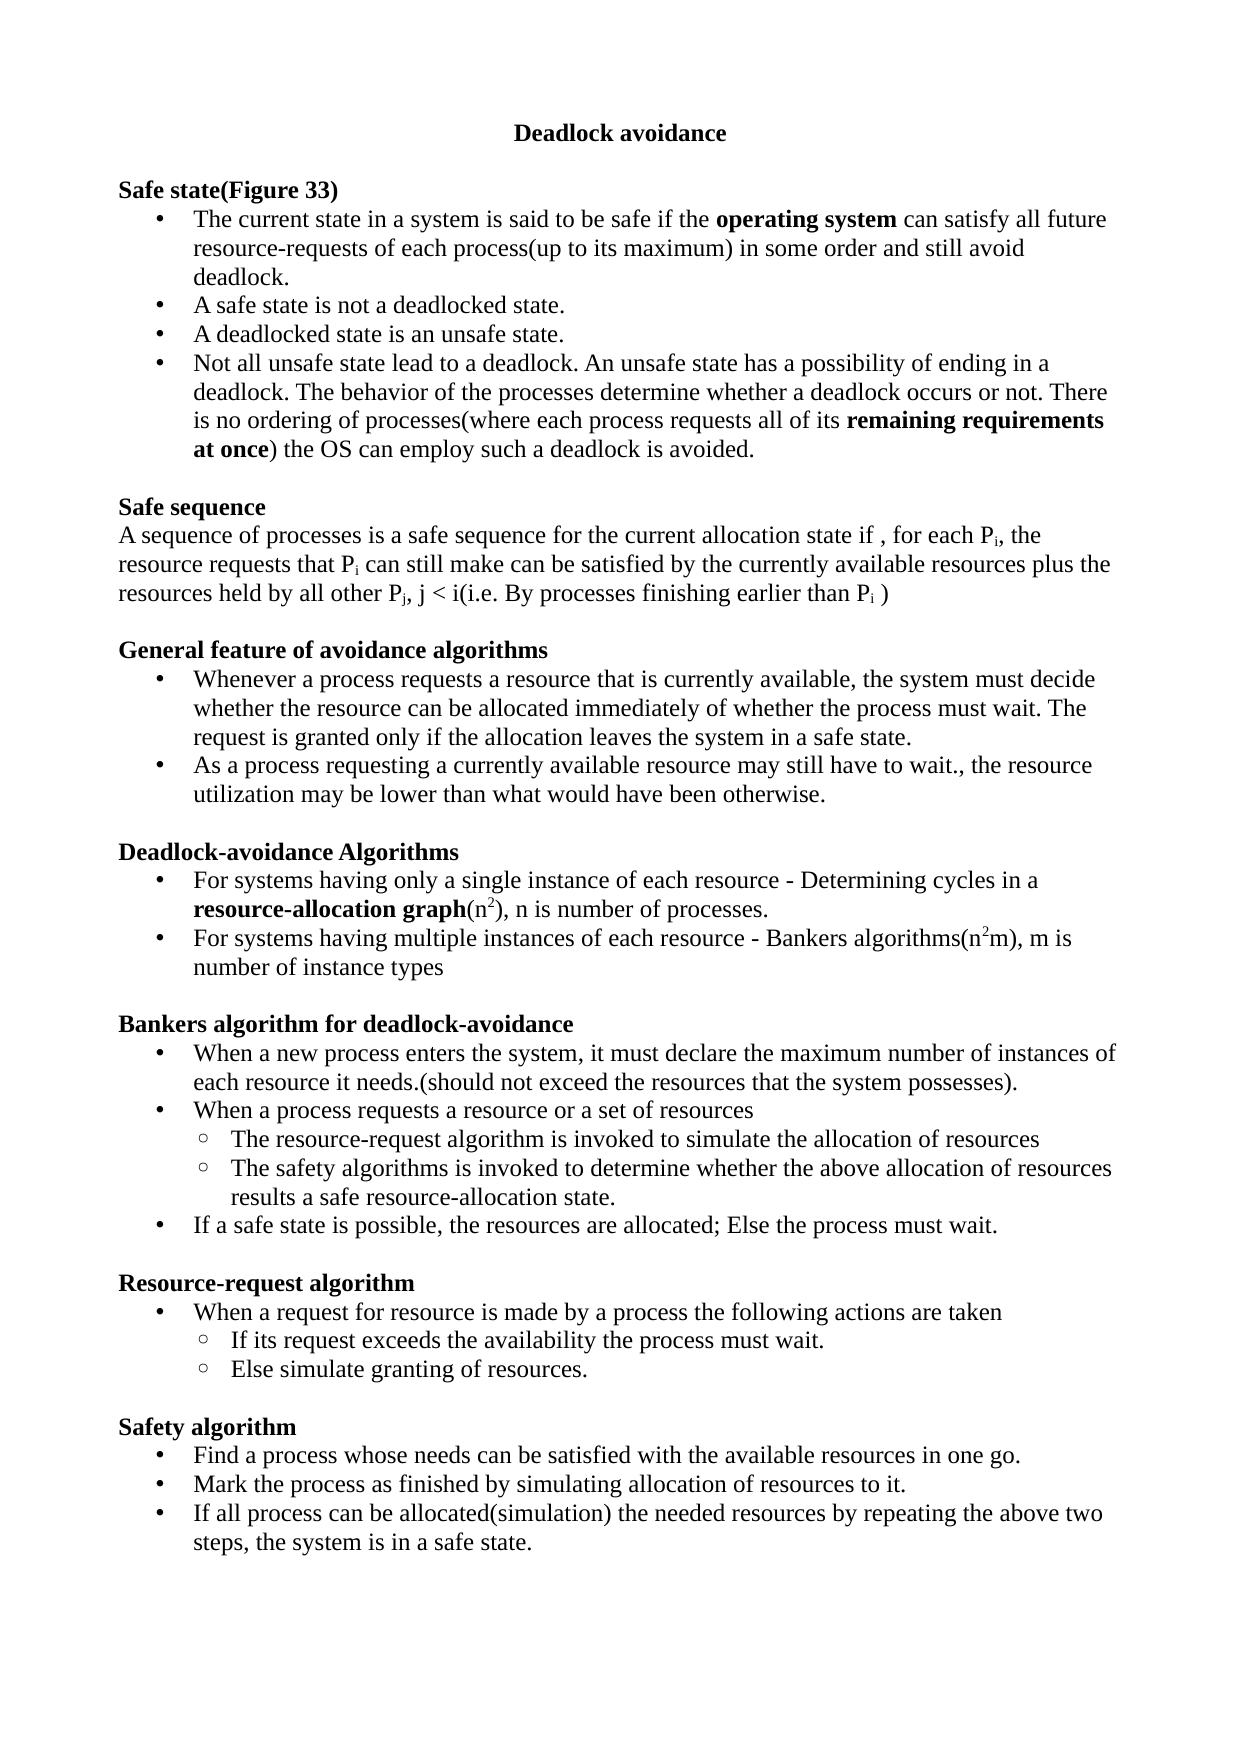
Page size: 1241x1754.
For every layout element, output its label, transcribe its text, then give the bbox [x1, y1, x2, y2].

text Safe state(Figure 33) [118, 176, 1122, 204]
text Safety algorithm [118, 1412, 1122, 1441]
list For systems having multiple instances of each resource - Bankers algorithms(n2m), m is number of instance types [156, 923, 1122, 981]
list When a new process enters the system, it must declare the maximum number of instances of each resource it needs.(should not exceed the resources that the system possesses). [156, 1038, 1122, 1096]
list A safe state is not a deadlocked state. [156, 291, 1122, 319]
list For systems having only a single instance of each resource - Determining cycles in a resource-allocation graph(n2), n is number of processes. [156, 866, 1122, 923]
list If its request exceeds the availability the process must wait. [193, 1326, 1122, 1354]
list When a process requests a resource or a set of resources [156, 1096, 1122, 1124]
list Find a process whose needs can be satisfied with the available resources in one go. [156, 1441, 1122, 1469]
list Not all unsafe state lead to a deadlock. An unsafe state has a possibility of ending in a deadlock. The behavior of the processes determine whether a deadlock occurs or not. There is no ordering of processes(where each process requests all of its remaining requirements at once) the OS can employ such a deadlock is avoided. [156, 348, 1122, 463]
list The resource-request algorithm is invoked to simulate the allocation of resources [193, 1124, 1122, 1153]
list The current state in a system is said to be safe if the operating system can satisfy all future resource-requests of each process(up to its maximum) in some order and still avoid deadlock. [156, 204, 1122, 291]
list When a request for resource is made by a process the following actions are taken [156, 1297, 1122, 1326]
list If all process can be allocated(simulation) the needed resources by repeating the above two steps, the system is in a safe state. [156, 1498, 1122, 1556]
list If a safe state is possible, the resources are allocated; Else the process must wait. [156, 1211, 1122, 1239]
list A deadlocked state is an unsafe state. [156, 319, 1122, 348]
list Else simulate granting of resources. [193, 1354, 1122, 1383]
text General feature of avoidance algorithms [118, 636, 1122, 664]
text Resource-request algorithm [118, 1268, 1122, 1297]
text Deadlock avoidance [118, 118, 1122, 147]
text Deadlock-avoidance Algorithms [118, 837, 1122, 866]
list Whenever a process requests a resource that is currently available, the system must decide whether the resource can be allocated immediately of whether the process must wait. The request is granted only if the allocation leaves the system in a safe state. [156, 664, 1122, 751]
text Bankers algorithm for deadlock-avoidance [118, 1009, 1122, 1038]
list The safety algorithms is invoked to determine whether the above allocation of resources results a safe resource-allocation state. [193, 1153, 1122, 1211]
list As a process requesting a currently available resource may still have to wait., the resource utilization may be lower than what would have been otherwise. [156, 751, 1122, 808]
text Safe sequence [118, 492, 1122, 521]
text A sequence of processes is a safe sequence for the current allocation state if , for each Pi, the resource requests that Pi can still make can be satisfied by the currently available resources plus the resources held by all other Pj, j < i(i.e. By processes finishing earlier than Pi ) [118, 521, 1122, 607]
list Mark the process as finished by simulating allocation of resources to it. [156, 1469, 1122, 1498]
